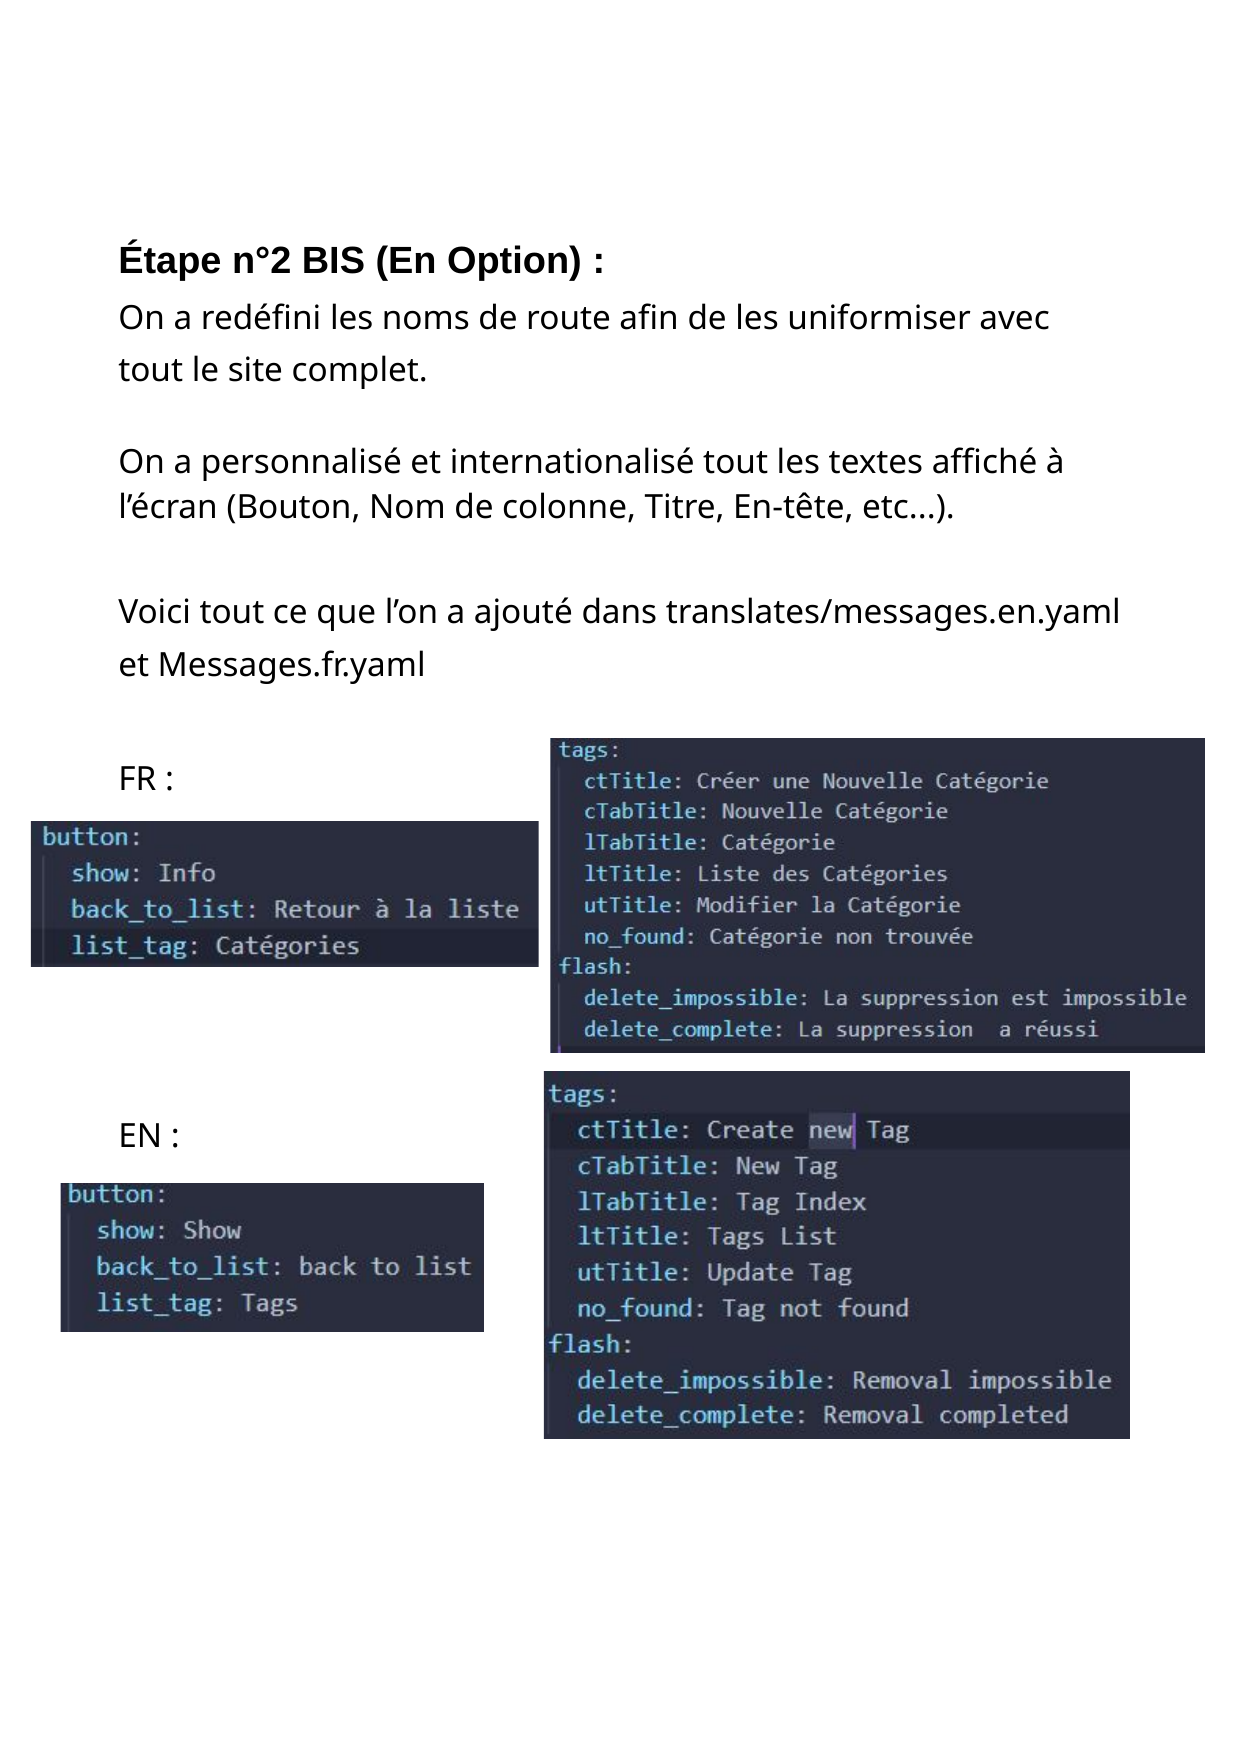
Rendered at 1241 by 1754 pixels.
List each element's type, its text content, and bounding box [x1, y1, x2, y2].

text On a redéfini les noms de route afin de les uniformiser avec tout le site complet. [118, 294, 1122, 391]
text Voici tout ce que l’on a ajouté dans translates/messages.en.yaml et Messages.fr.yaml [118, 588, 1122, 686]
text EN : [118, 1112, 543, 1157]
picture [550, 738, 1205, 1053]
picture [543, 1071, 1130, 1439]
subtitle Étape n°2 BIS (En Option) : [118, 237, 1122, 281]
picture [30, 821, 539, 967]
picture [60, 1183, 484, 1332]
text FR : [118, 754, 550, 800]
subtitle On a personnalisé et internationalisé tout les textes affiché à l’écran (Bouton, Nom de colonne, Titre, En-tête, etc...). [118, 438, 1122, 528]
